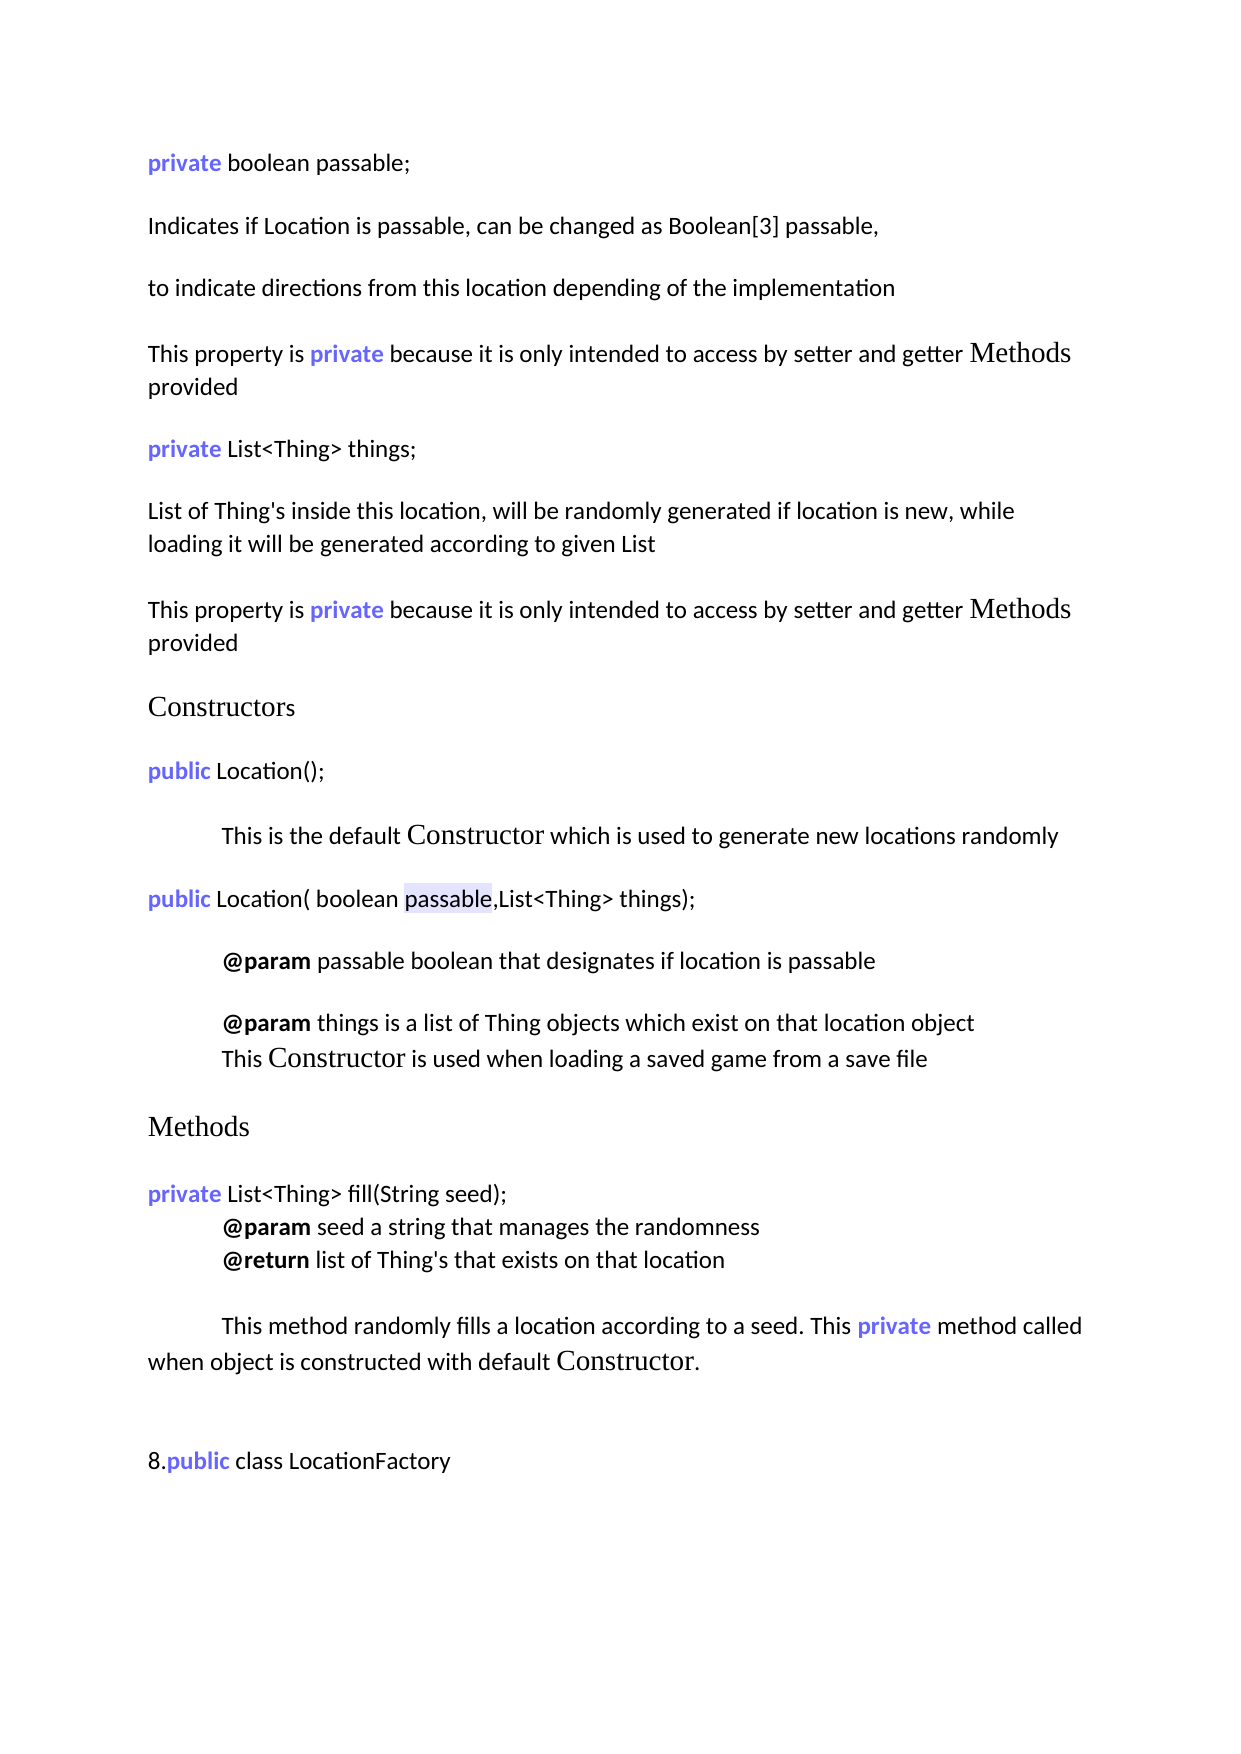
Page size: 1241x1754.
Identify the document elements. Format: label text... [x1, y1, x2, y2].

text @param seed a string that manages the randomness [148, 1212, 1093, 1242]
text This is the default Constructor which is used to generate new locations randomly [148, 817, 1093, 851]
text private boolean passable; [148, 148, 1093, 178]
text @return list of Thing's that exists on that location [148, 1244, 1093, 1275]
text private List<Thing> things; [148, 433, 1093, 464]
text This method randomly fills a location according to a seed. This private method called when object is constructed with default Constructor. [148, 1310, 1093, 1377]
text to indicate directions from this location depending of the implementation [148, 272, 1093, 303]
text Constructors [148, 689, 1093, 723]
text @param things is a list of Thing objects which exist on that location object [148, 1008, 1093, 1038]
text Indicates if Location is passable, can be changed as Boolean[3] passable, [148, 210, 1093, 241]
text This property is private because it is only intended to access by setter and getter Methods provided [148, 335, 1093, 401]
text This Constructor is used when loading a saved game from a save file [148, 1041, 1093, 1074]
text List of Thing's inside this location, will be randomly generated if location is new, while loading it will be generated according to given List [148, 496, 1093, 559]
text This property is private because it is only intended to access by setter and getter Methods provided [148, 591, 1093, 657]
text public Location(); [148, 755, 1093, 785]
text 8.public class LocationFactory [148, 1445, 1093, 1476]
text public Location( boolean passable,List<Thing> things); [148, 883, 1093, 913]
text @param passable boolean that designates if location is passable [148, 945, 1093, 976]
text Methods [148, 1109, 1093, 1143]
text private List<Thing> fill(String seed); [148, 1179, 1093, 1209]
